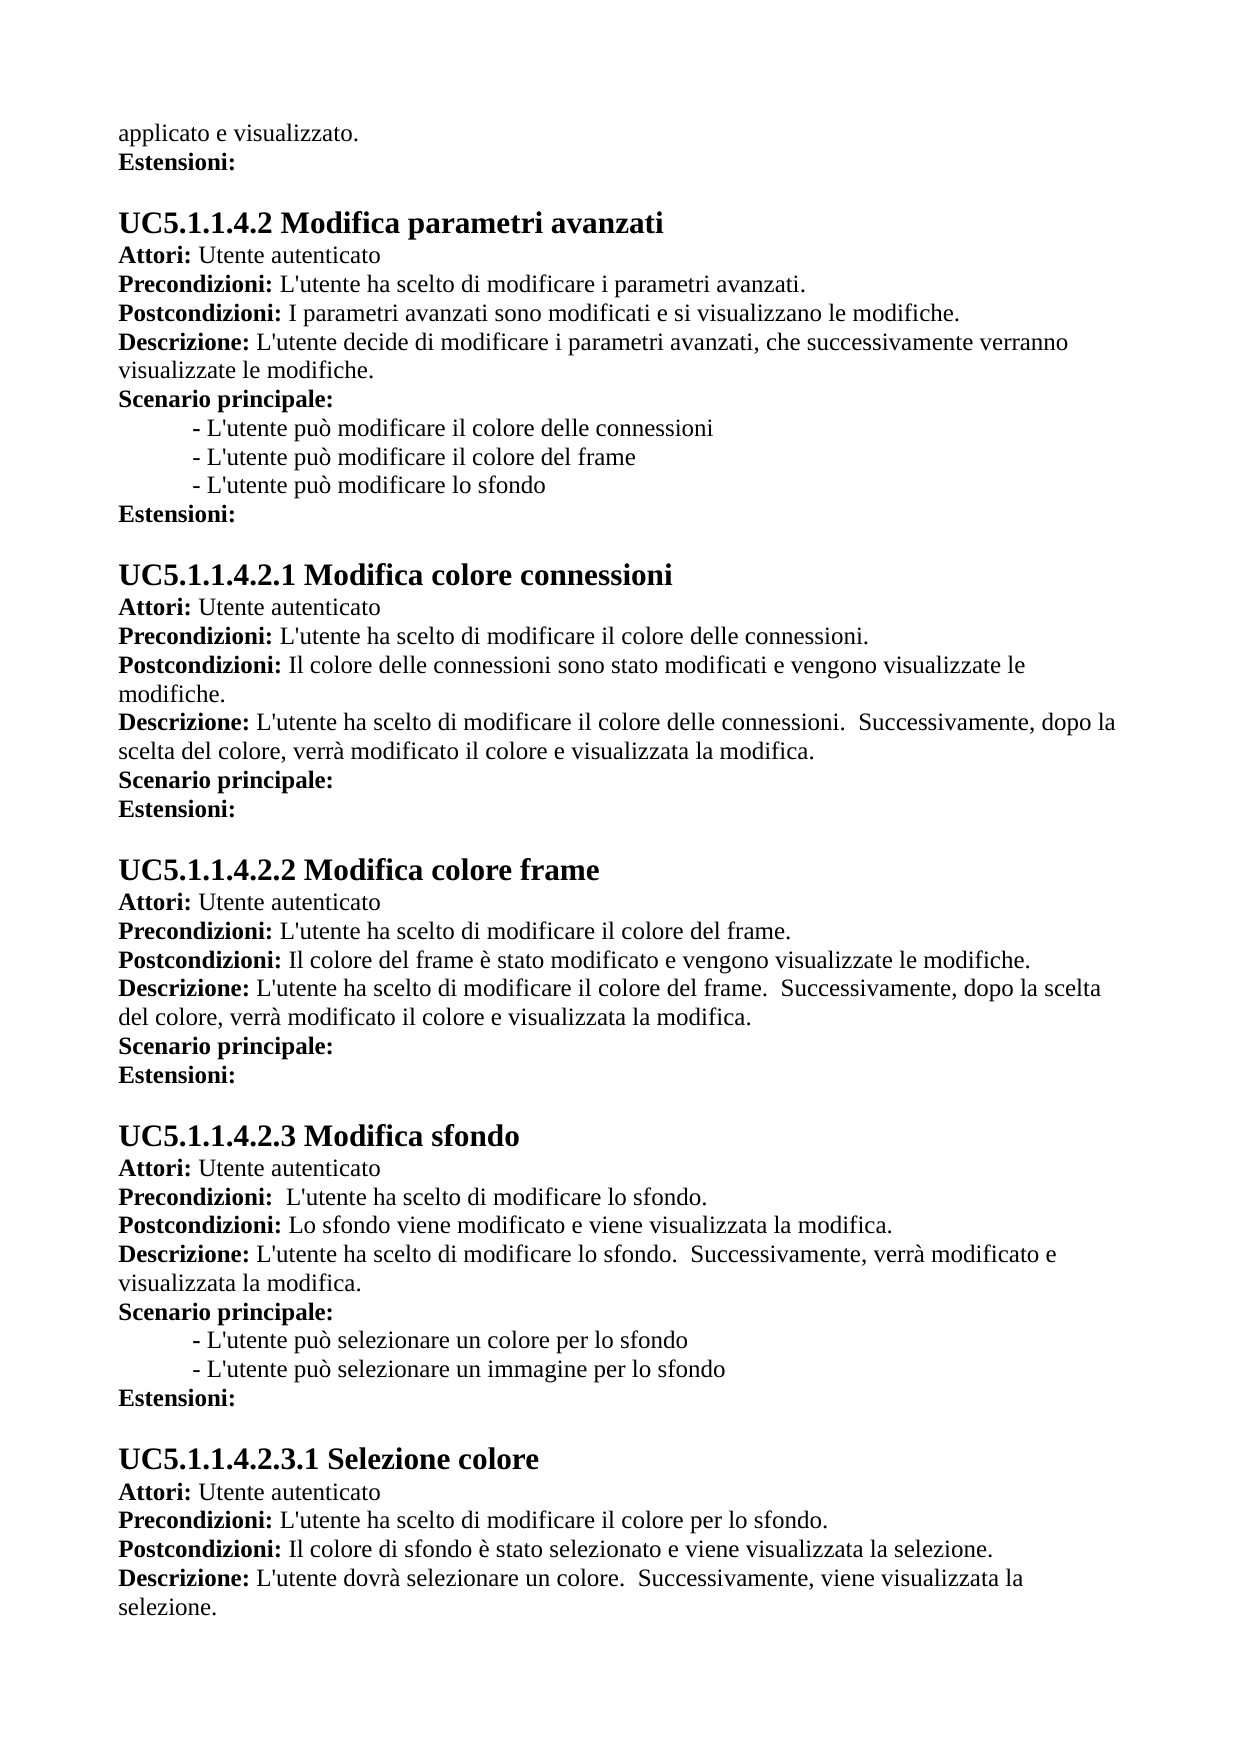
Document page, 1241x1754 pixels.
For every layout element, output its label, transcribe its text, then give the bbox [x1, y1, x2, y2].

text Estensioni: [118, 1383, 1122, 1412]
text UC5.1.1.4.2.3 Modifica sfondo [118, 1117, 1122, 1153]
text - L'utente può modificare lo sfondo [192, 470, 1122, 499]
text Descrizione: L'utente ha scelto di modificare lo sfondo. Successivamente, verrà modificato e visualizzata la modifica. [118, 1239, 1122, 1297]
text Postcondizioni: I parametri avanzati sono modificati e si visualizzano le modifiche. [118, 298, 1122, 327]
text Estensioni: [118, 499, 1122, 528]
text UC5.1.1.4.2 Modifica parametri avanzati [118, 204, 1122, 240]
text Estensioni: [118, 147, 1122, 176]
text - L'utente può modificare il colore del frame [192, 442, 1122, 470]
text - L'utente può selezionare un immagine per lo sfondo [192, 1354, 1122, 1383]
text Attori: Utente autenticato [118, 240, 1122, 269]
text Postcondizioni: Il colore delle connessioni sono stato modificati e vengono visualizzate le modifiche. [118, 650, 1122, 707]
text Descrizione: L'utente ha scelto di modificare il colore delle connessioni. Successivamente, dopo la scelta del colore, verrà modificato il colore e visualizzata la modifica. [118, 707, 1122, 765]
text Attori: Utente autenticato [118, 1153, 1122, 1182]
text Postcondizioni: Il colore di sfondo è stato selezionato e viene visualizzata la selezione. [118, 1534, 1122, 1563]
text Estensioni: [118, 1060, 1122, 1088]
text - L'utente può modificare il colore delle connessioni [192, 413, 1122, 442]
text Precondizioni: L'utente ha scelto di modificare il colore per lo sfondo. [118, 1505, 1122, 1534]
text Precondizioni: L'utente ha scelto di modificare il colore delle connessioni. [118, 621, 1122, 650]
text Precondizioni: L'utente ha scelto di modificare i parametri avanzati. [118, 269, 1122, 298]
text applicato e visualizzato. [118, 118, 1122, 147]
text Postcondizioni: Lo sfondo viene modificato e viene visualizzata la modifica. [118, 1211, 1122, 1239]
text Scenario principale: [118, 384, 1122, 413]
text Descrizione: L'utente decide di modificare i parametri avanzati, che successivamente verranno visualizzate le modifiche. [118, 327, 1122, 384]
text Scenario principale: [118, 765, 1122, 794]
text UC5.1.1.4.2.1 Modifica colore connessioni [118, 557, 1122, 592]
text Attori: Utente autenticato [118, 1477, 1122, 1505]
text Precondizioni: L'utente ha scelto di modificare il colore del frame. [118, 916, 1122, 945]
text Attori: Utente autenticato [118, 887, 1122, 916]
text Scenario principale: [118, 1031, 1122, 1060]
text UC5.1.1.4.2.3.1 Selezione colore [118, 1441, 1122, 1477]
text Precondizioni: L'utente ha scelto di modificare lo sfondo. [118, 1182, 1122, 1211]
text UC5.1.1.4.2.2 Modifica colore frame [118, 851, 1122, 887]
text Postcondizioni: Il colore del frame è stato modificato e vengono visualizzate le modifiche. [118, 945, 1122, 973]
text Descrizione: L'utente dovrà selezionare un colore. Successivamente, viene visualizzata la selezione. [118, 1563, 1122, 1620]
text Estensioni: [118, 794, 1122, 822]
text - L'utente può selezionare un colore per lo sfondo [192, 1326, 1122, 1354]
text Scenario principale: [118, 1297, 1122, 1326]
text Descrizione: L'utente ha scelto di modificare il colore del frame. Successivamente, dopo la scelta del colore, verrà modificato il colore e visualizzata la modifica. [118, 973, 1122, 1031]
text Attori: Utente autenticato [118, 592, 1122, 621]
